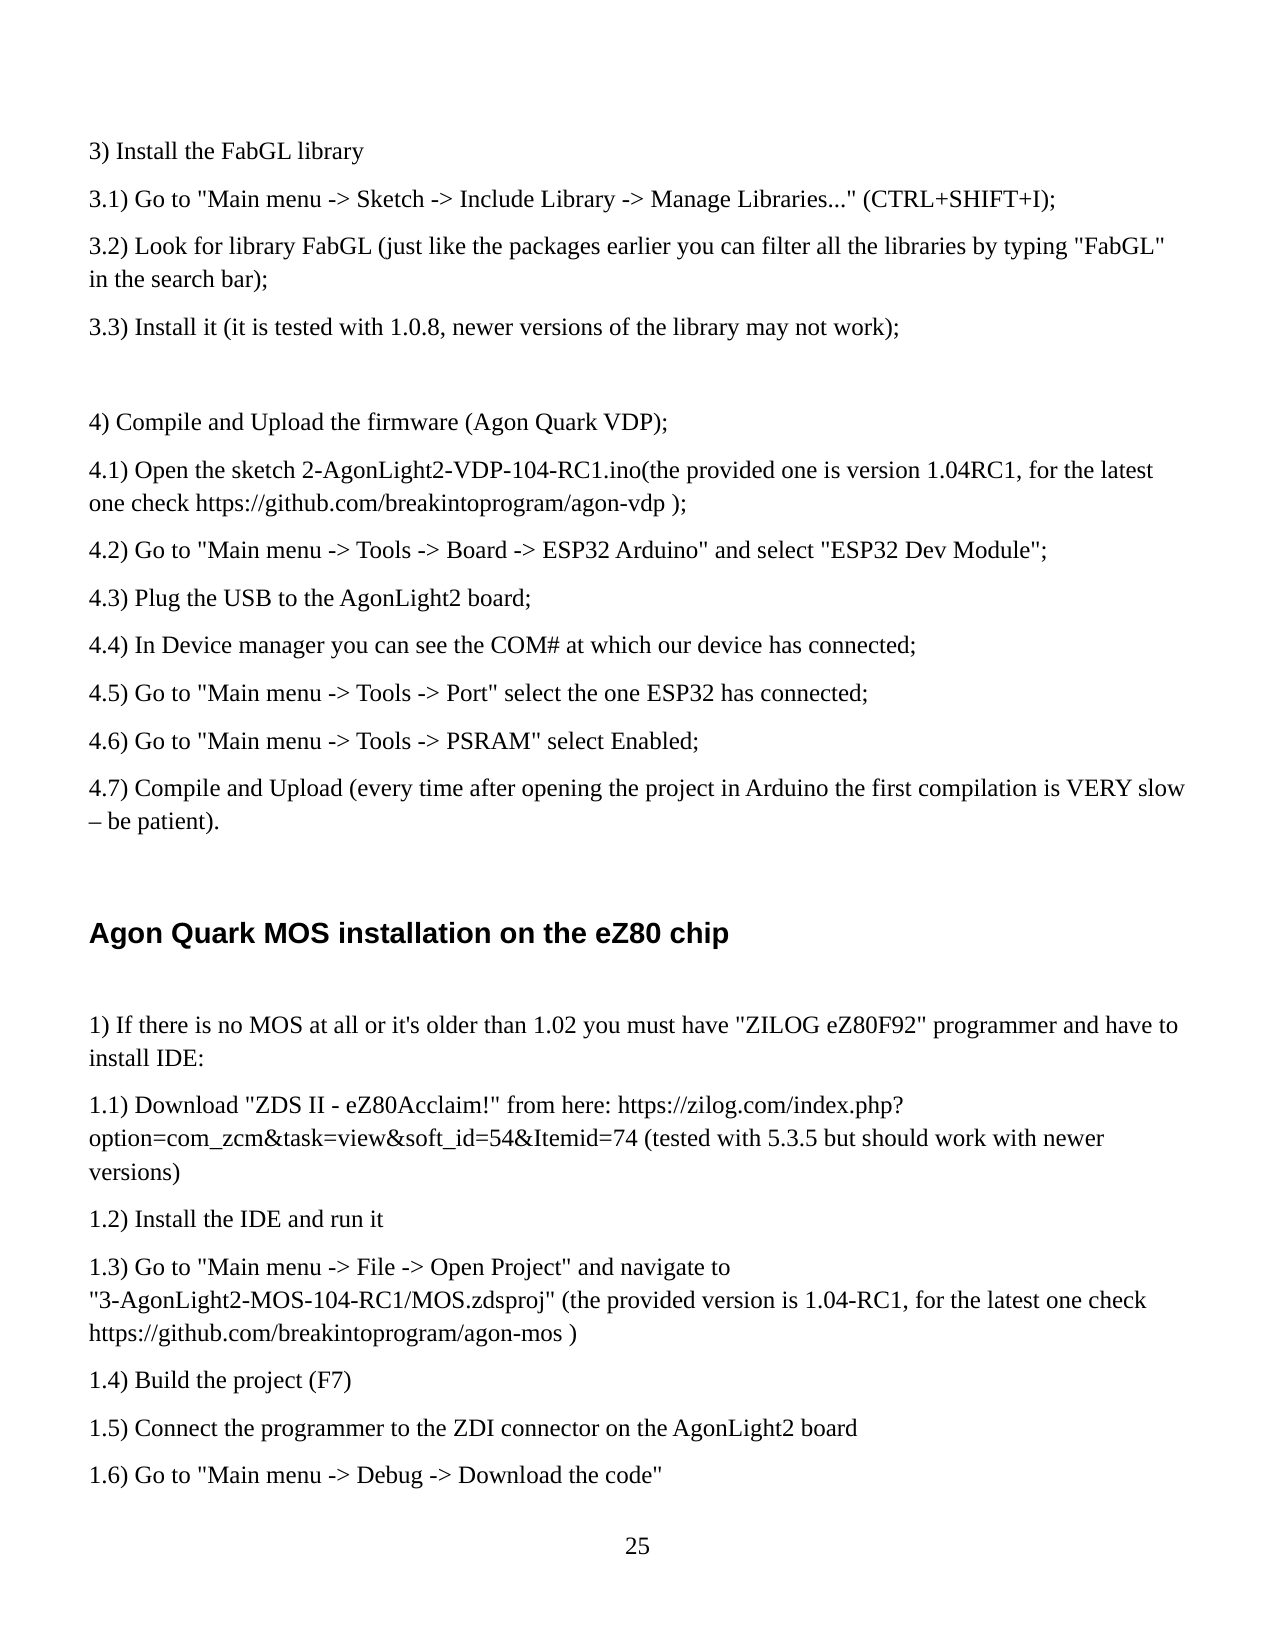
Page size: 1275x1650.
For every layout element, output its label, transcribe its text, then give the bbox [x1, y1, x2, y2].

subtitle Agon Quark MOS installation on the eZ80 chip [88, 916, 1186, 950]
text 1.3) Go to "Main menu -> File -> Open Project" and navigate to "3-AgonLight2-MOS-104-RC1/MOS.zdsproj" (the provided version is 1.04-RC1, for the latest one check https://github.com/breakintoprogram/agon-mos ) [88, 1252, 1186, 1347]
text 4.1) Open the sketch 2-AgonLight2-VDP-104-RC1.ino(the provided one is version 1.04RC1, for the latest one check https://github.com/breakintoprogram/agon-vdp ); [88, 455, 1186, 517]
text 1.2) Install the IDE and run it [88, 1204, 1186, 1233]
text 3.3) Install it (it is tested with 1.0.8, newer versions of the library may not work); [88, 312, 1186, 341]
text 4) Compile and Upload the firmware (Agon Quark VDP); [88, 407, 1186, 436]
text 4.6) Go to "Main menu -> Tools -> PSRAM" select Enabled; [88, 726, 1186, 754]
text 3.2) Look for library FabGL (just like the packages earlier you can filter all the libraries by typing "FabGL" in the search bar); [88, 231, 1186, 293]
text 4.5) Go to "Main menu -> Tools -> Port" select the one ESP32 has connected; [88, 678, 1186, 707]
text 1.5) Connect the programmer to the ZDI connector on the AgonLight2 board [88, 1413, 1186, 1442]
text 4.7) Compile and Upload (every time after opening the project in Arduino the first compilation is VERY slow – be patient). [88, 773, 1186, 835]
text 1.4) Build the project (F7) [88, 1365, 1186, 1394]
text 1.1) Download "ZDS II - eZ80Acclaim!" from here: https://zilog.com/index.php?option=com_zcm&task=view&soft_id=54&Itemid=74 (tested with 5.3.5 but should work with newer versions) [88, 1091, 1186, 1185]
text 4.2) Go to "Main menu -> Tools -> Board -> ESP32 Arduino" and select "ESP32 Dev Module"; [88, 535, 1186, 564]
text 3) Install the FabGL library [88, 136, 1186, 165]
text 1.6) Go to "Main menu -> Debug -> Download the code" [88, 1461, 1186, 1489]
text 1) If there is no MOS at all or it's older than 1.02 you must have "ZILOG eZ80F92" programmer and have to install IDE: [88, 1010, 1186, 1072]
text 3.1) Go to "Main menu -> Sketch -> Include Library -> Manage Libraries..." (CTRL+SHIFT+I); [88, 184, 1186, 212]
text 4.3) Plug the USB to the AgonLight2 board; [88, 583, 1186, 612]
text 4.4) In Device manager you can see the COM# at which our device has connected; [88, 631, 1186, 659]
